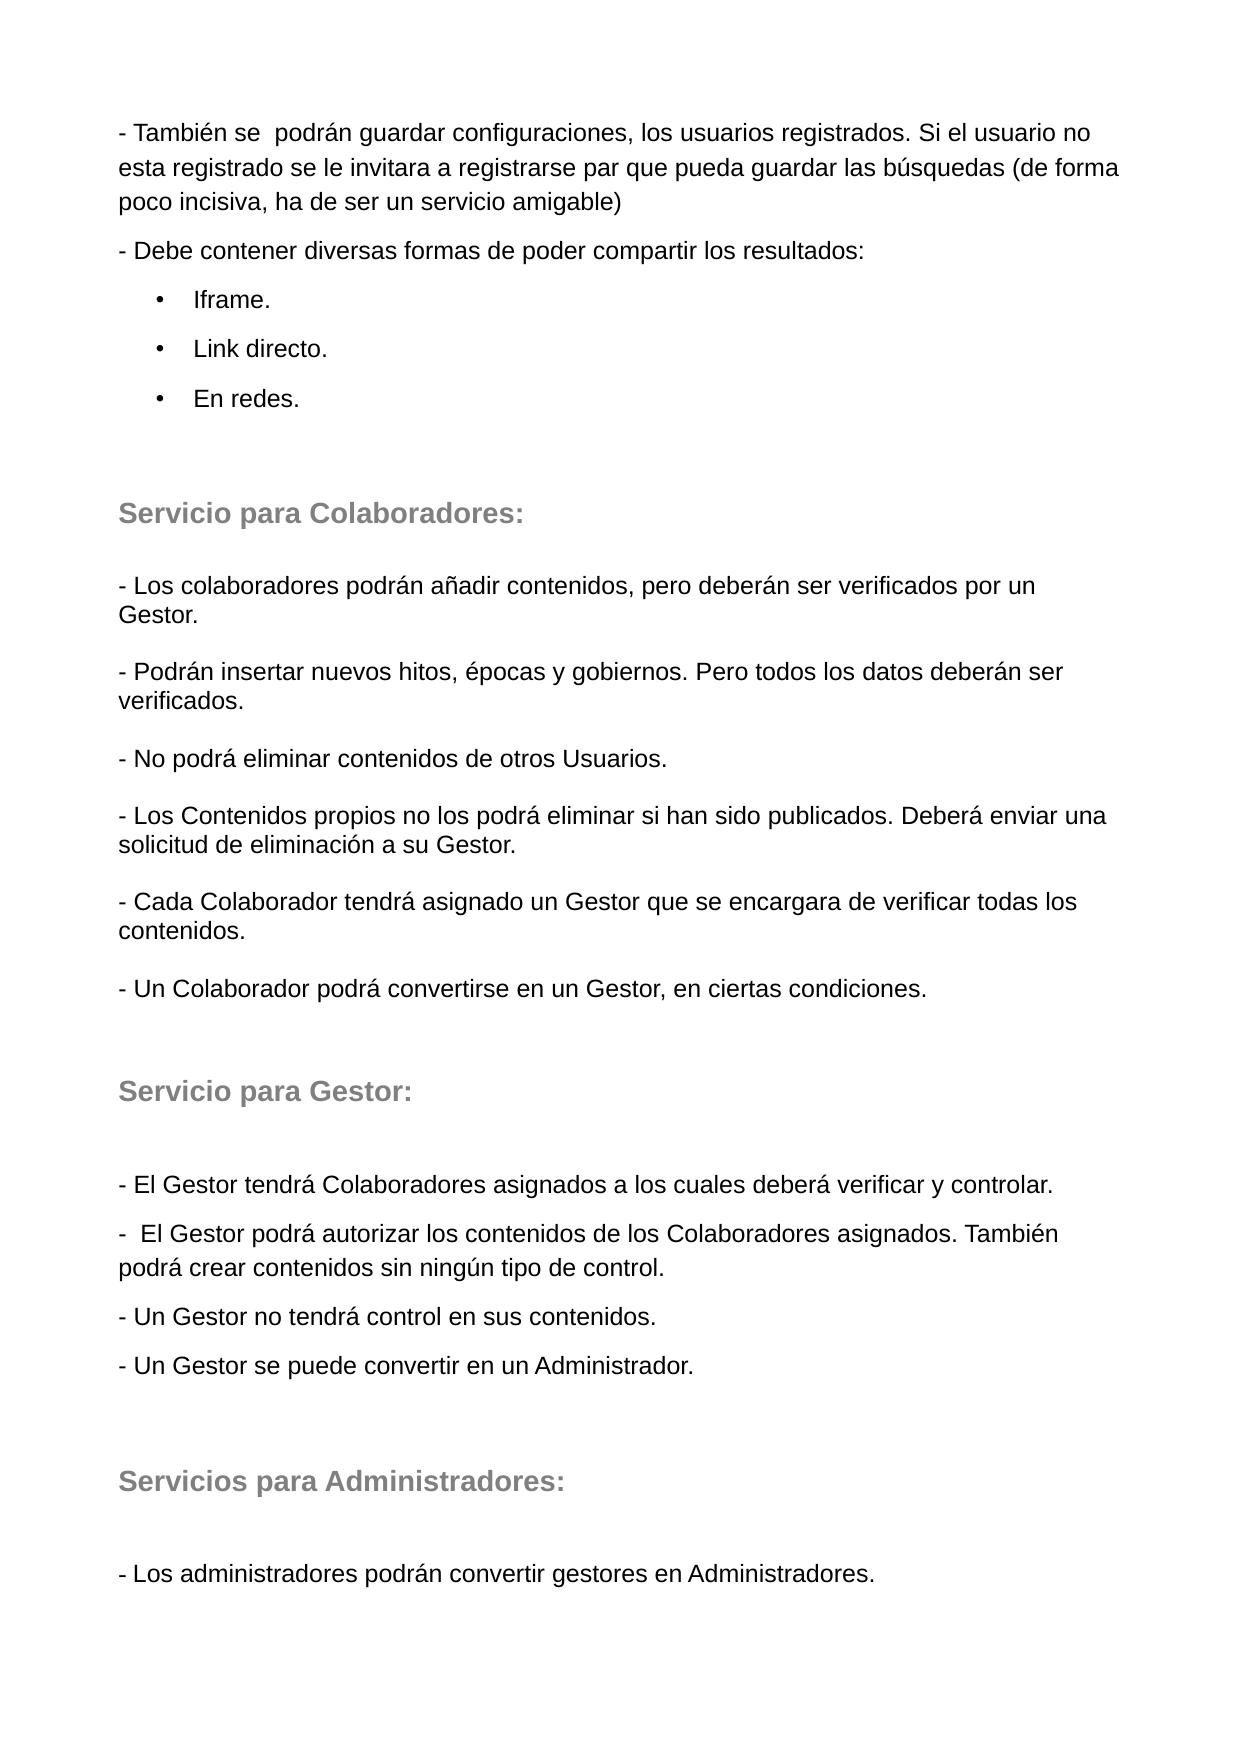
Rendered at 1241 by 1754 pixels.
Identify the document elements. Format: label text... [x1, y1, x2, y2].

text - Los administradores podrán convertir gestores en Administradores. [118, 1559, 1122, 1588]
text - Los Contenidos propios no los podrá eliminar si han sido publicados. Deberá enviar una solicitud de eliminación a su Gestor. [118, 801, 1122, 859]
text - Un Gestor no tendrá control en sus contenidos. [118, 1302, 1122, 1331]
text - El Gestor tendrá Colaboradores asignados a los cuales deberá verificar y controlar. [118, 1169, 1122, 1198]
subtitle Servicio para Gestor: [118, 1074, 1122, 1108]
list En redes. [156, 383, 1122, 412]
list Link directo. [156, 334, 1122, 363]
list Iframe. [156, 285, 1122, 314]
subtitle Servicios para Administradores: [118, 1464, 1122, 1497]
text - Un Colaborador podrá convertirse en un Gestor, en ciertas condiciones. [118, 974, 1122, 1002]
text - No podrá eliminar contenidos de otros Usuarios. [118, 744, 1122, 772]
text - Un Gestor se puede convertir en un Administrador. [118, 1351, 1122, 1380]
subtitle Servicio para Colaboradores: [118, 496, 1122, 530]
text - También se podrán guardar configuraciones, los usuarios registrados. Si el usuario no esta registrado se le invitara a registrarse par que pueda guardar las búsquedas (de forma poco incisiva, ha de ser un servicio amigable) [118, 118, 1122, 216]
text - Los colaboradores podrán añadir contenidos, pero deberán ser verificados por un Gestor. [118, 571, 1122, 629]
text - Cada Colaborador tendrá asignado un Gestor que se encargara de verificar todas los contenidos. [118, 887, 1122, 945]
text - Debe contener diversas formas de poder compartir los resultados: [118, 236, 1122, 265]
text - Podrán insertar nuevos hitos, épocas y gobiernos. Pero todos los datos deberán ser verificados. [118, 657, 1122, 715]
text - El Gestor podrá autorizar los contenidos de los Colaboradores asignados. También podrá crear contenidos sin ningún tipo de control. [118, 1219, 1122, 1282]
